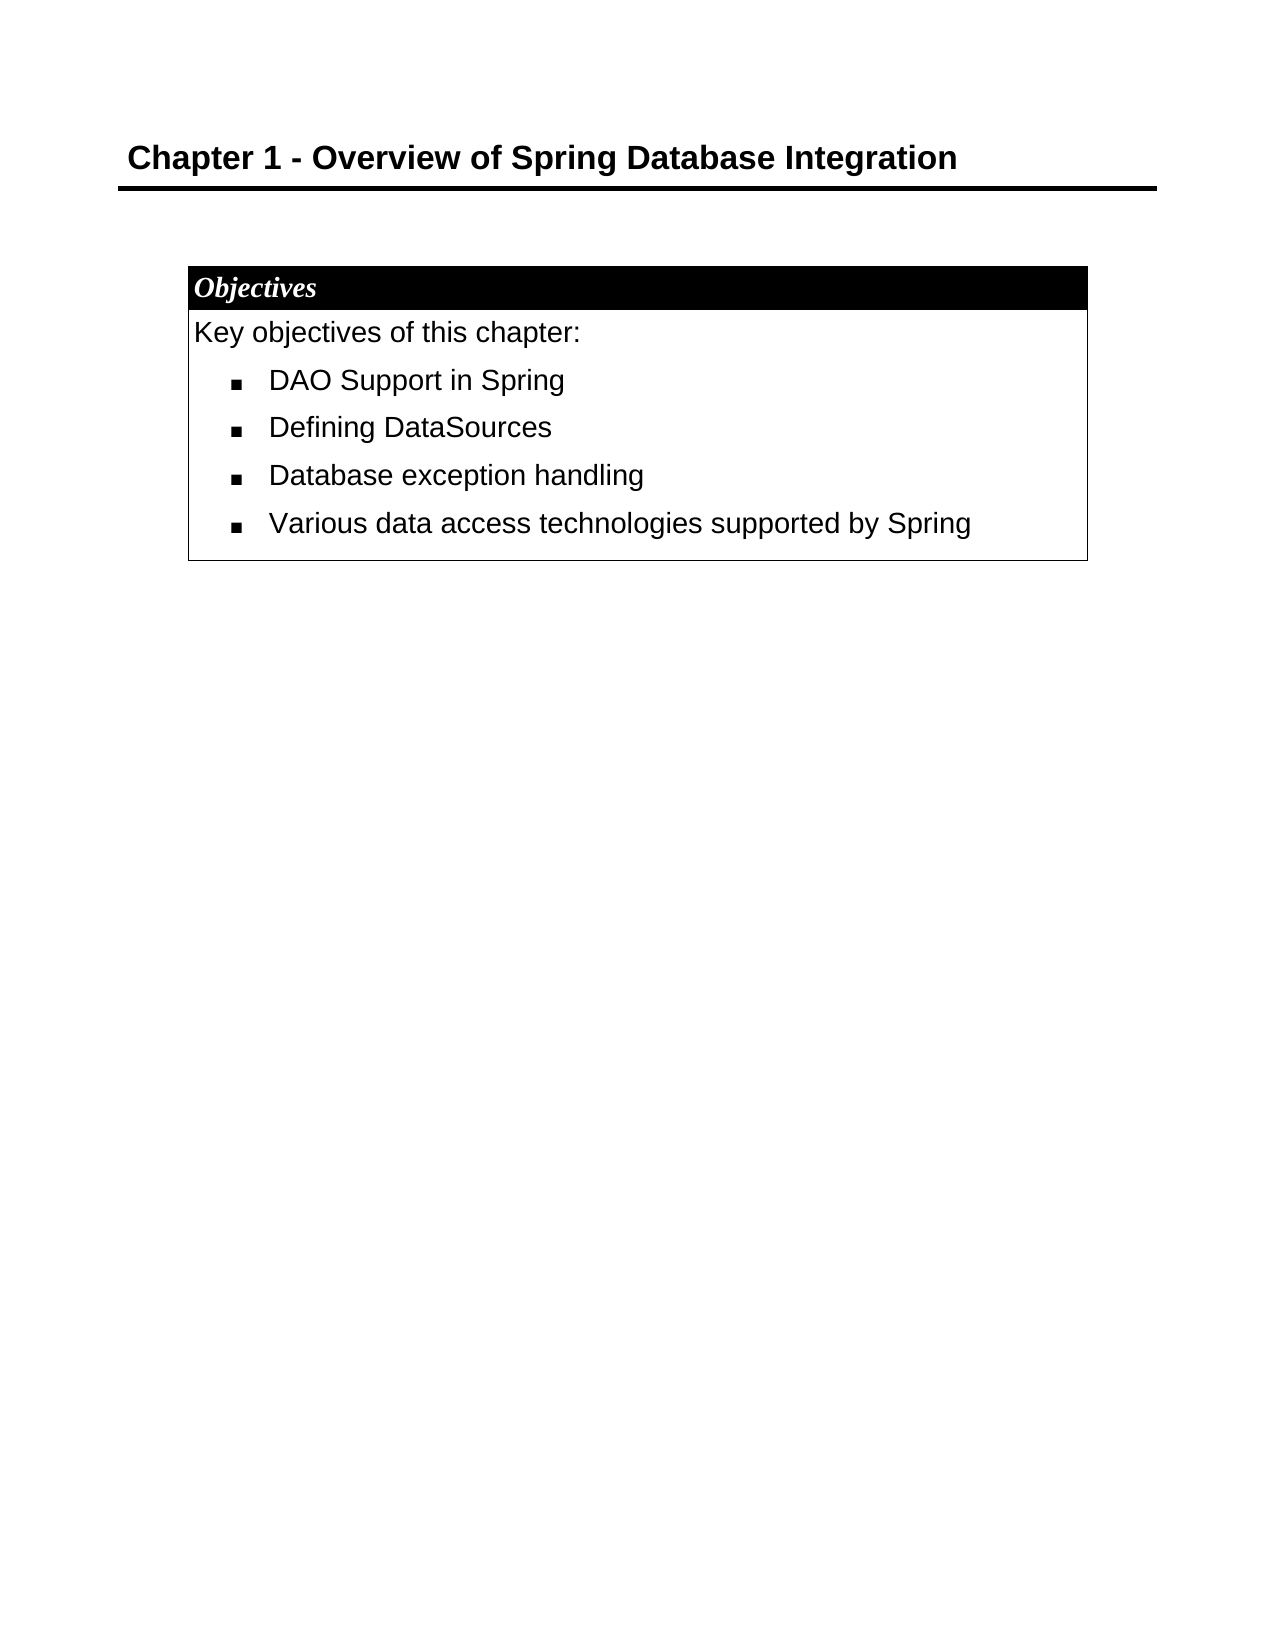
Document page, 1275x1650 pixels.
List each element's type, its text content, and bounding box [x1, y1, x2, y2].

table_cell Key objectives of this chapter: DAO Support in Spring Defining DataSources Database exception handling Various data access technologies supported by Spring [189, 310, 1087, 560]
table_header Objectives [189, 267, 1087, 310]
subtitle Overview of Spring Database Integration [118, 130, 1157, 186]
